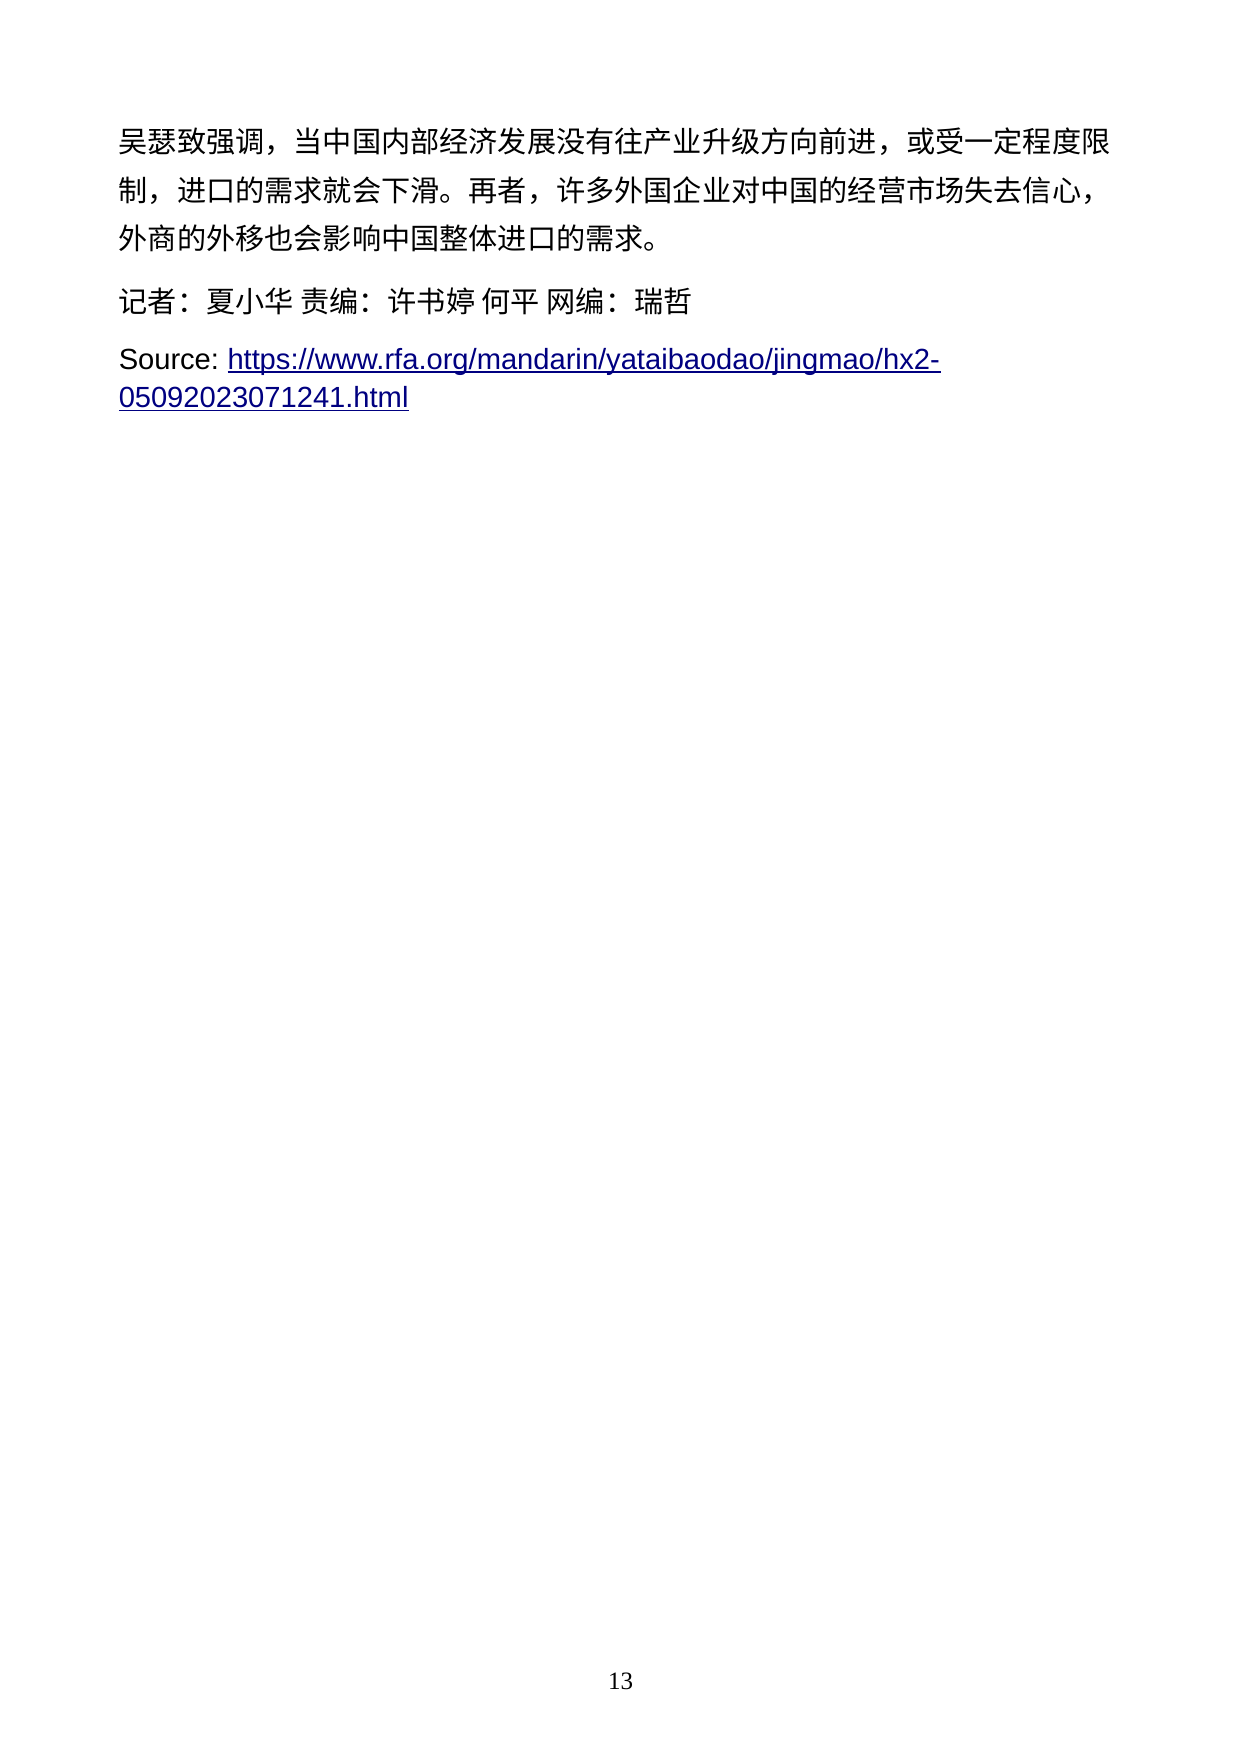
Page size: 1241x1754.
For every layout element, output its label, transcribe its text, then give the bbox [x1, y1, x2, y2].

text 记者：夏小华 责编：许书婷 何平 网编：瑞哲 [118, 279, 1122, 321]
text Source: https://www.rfa.org/mandarin/yataibaodao/jingmao/hx2-05092023071241.html [118, 342, 1122, 414]
text 吴瑟致强调，当中国内部经济发展没有往产业升级方向前进，或受一定程度限制，进口的需求就会下滑。再者，许多外国企业对中国的经营市场失去信心，外商的外移也会影响中国整体进口的需求。 [118, 118, 1122, 258]
